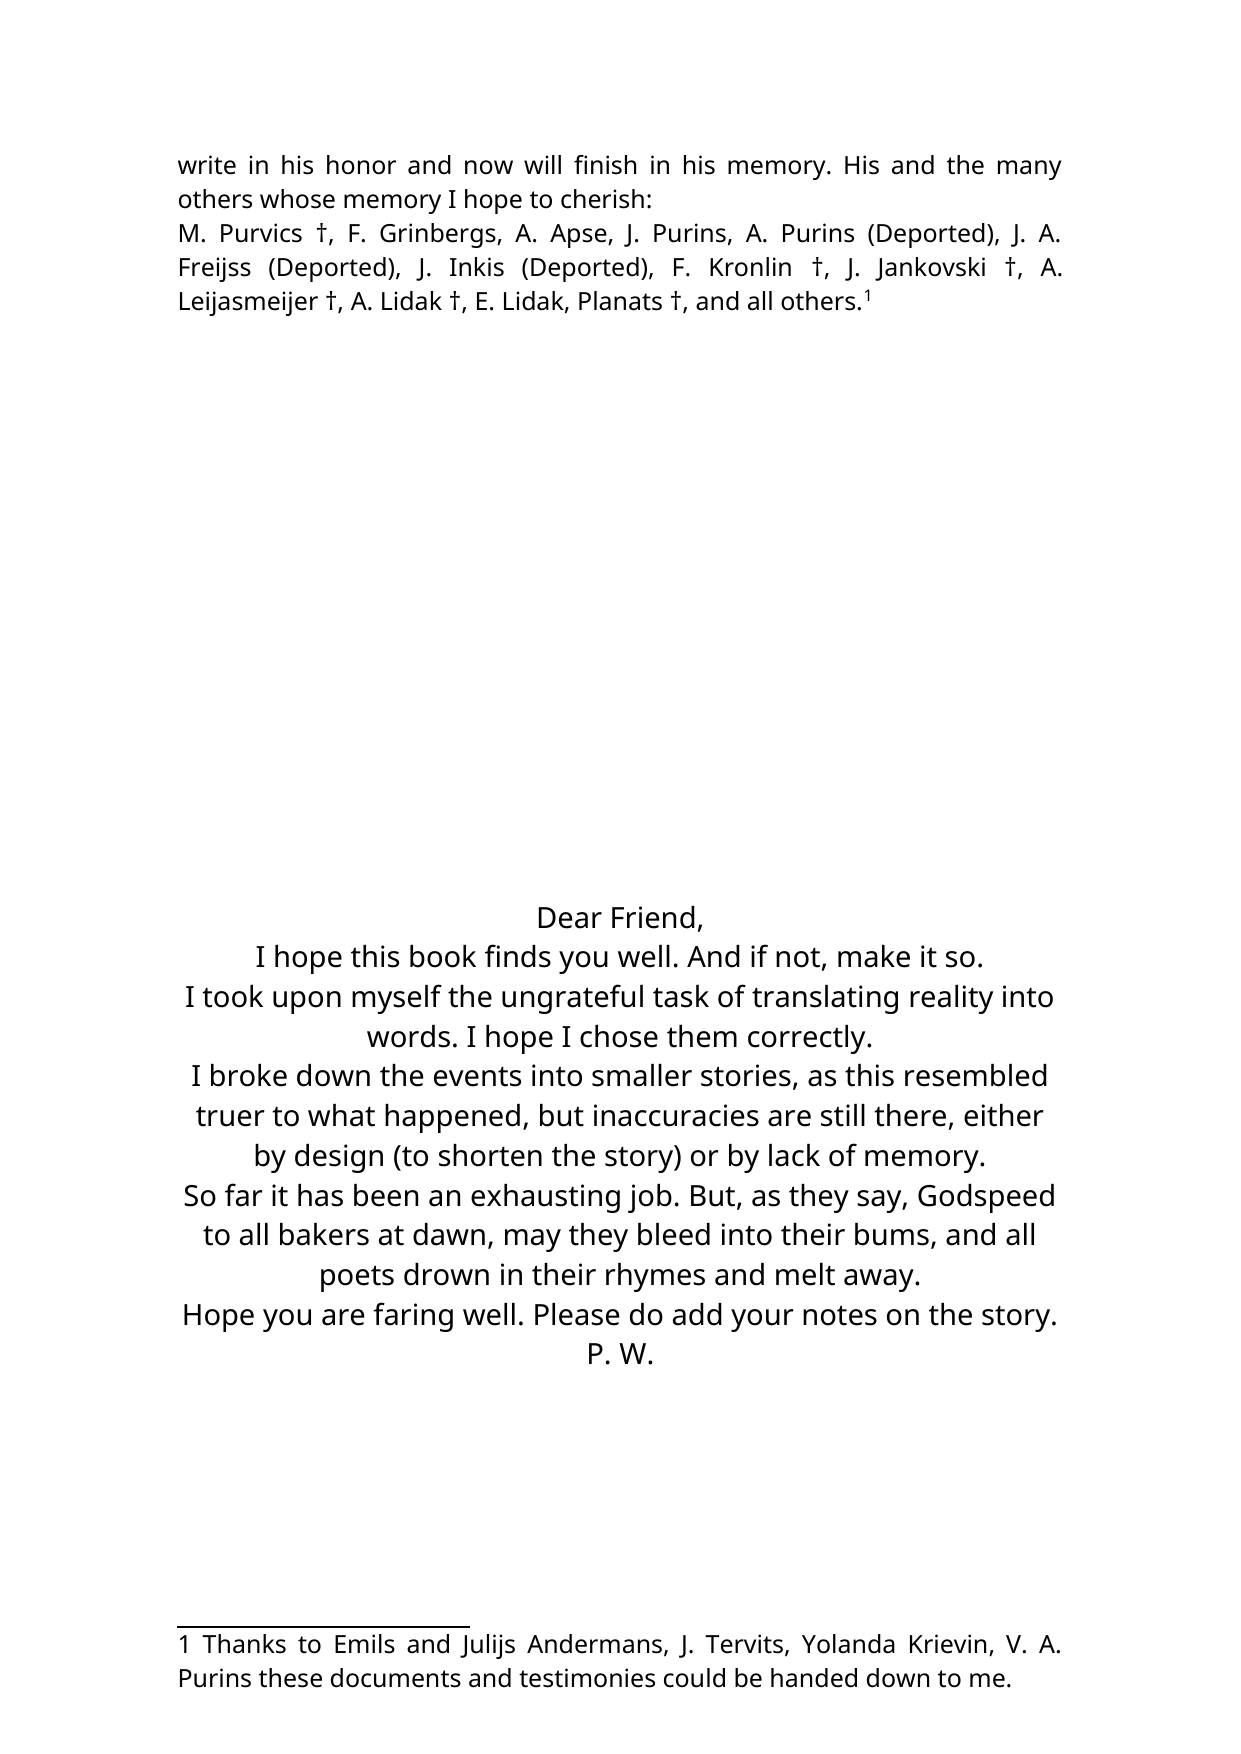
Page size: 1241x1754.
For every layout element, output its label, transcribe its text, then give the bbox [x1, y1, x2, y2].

text P. W. [177, 1333, 1063, 1373]
text I hope this book finds you well. And if not, make it so. [177, 937, 1063, 976]
text M. Purvics †, F. Grinbergs, A. Apse, J. Purins, A. Purins (Deported), J. A. Freijss (Deported), J. Inkis (Deported), F. Kronlin †, J. Jankovski †, A. Leijasmeijer †, A. Lidak †, E. Lidak, Planats †, and all others. [177, 216, 1063, 318]
text So far it has been an exhausting job. But, as they say, Godspeed to all bakers at dawn, may they bleed into their bums, and all poets drown in their rhymes and melt away. Hope you are faring well. Please do add your notes on the story. [177, 1175, 1063, 1333]
text I took upon myself the ungrateful task of translating reality into words. I hope I chose them correctly. I broke down the events into smaller stories, as this resembled truer to what happened, but inaccuracies are still there, either by design (to shorten the story) or by lack of memory. [177, 976, 1063, 1175]
text Thanks to Emils and Julijs Andermans, J. Tervits, Yolanda Krievin, V. A. Purins these documents and testimonies could be handed down to me. [177, 1627, 1063, 1695]
text write in his honor and now will finish in his memory. His and the many others whose memory I hope to cherish: [177, 148, 1063, 216]
text Dear Friend, [177, 897, 1063, 937]
